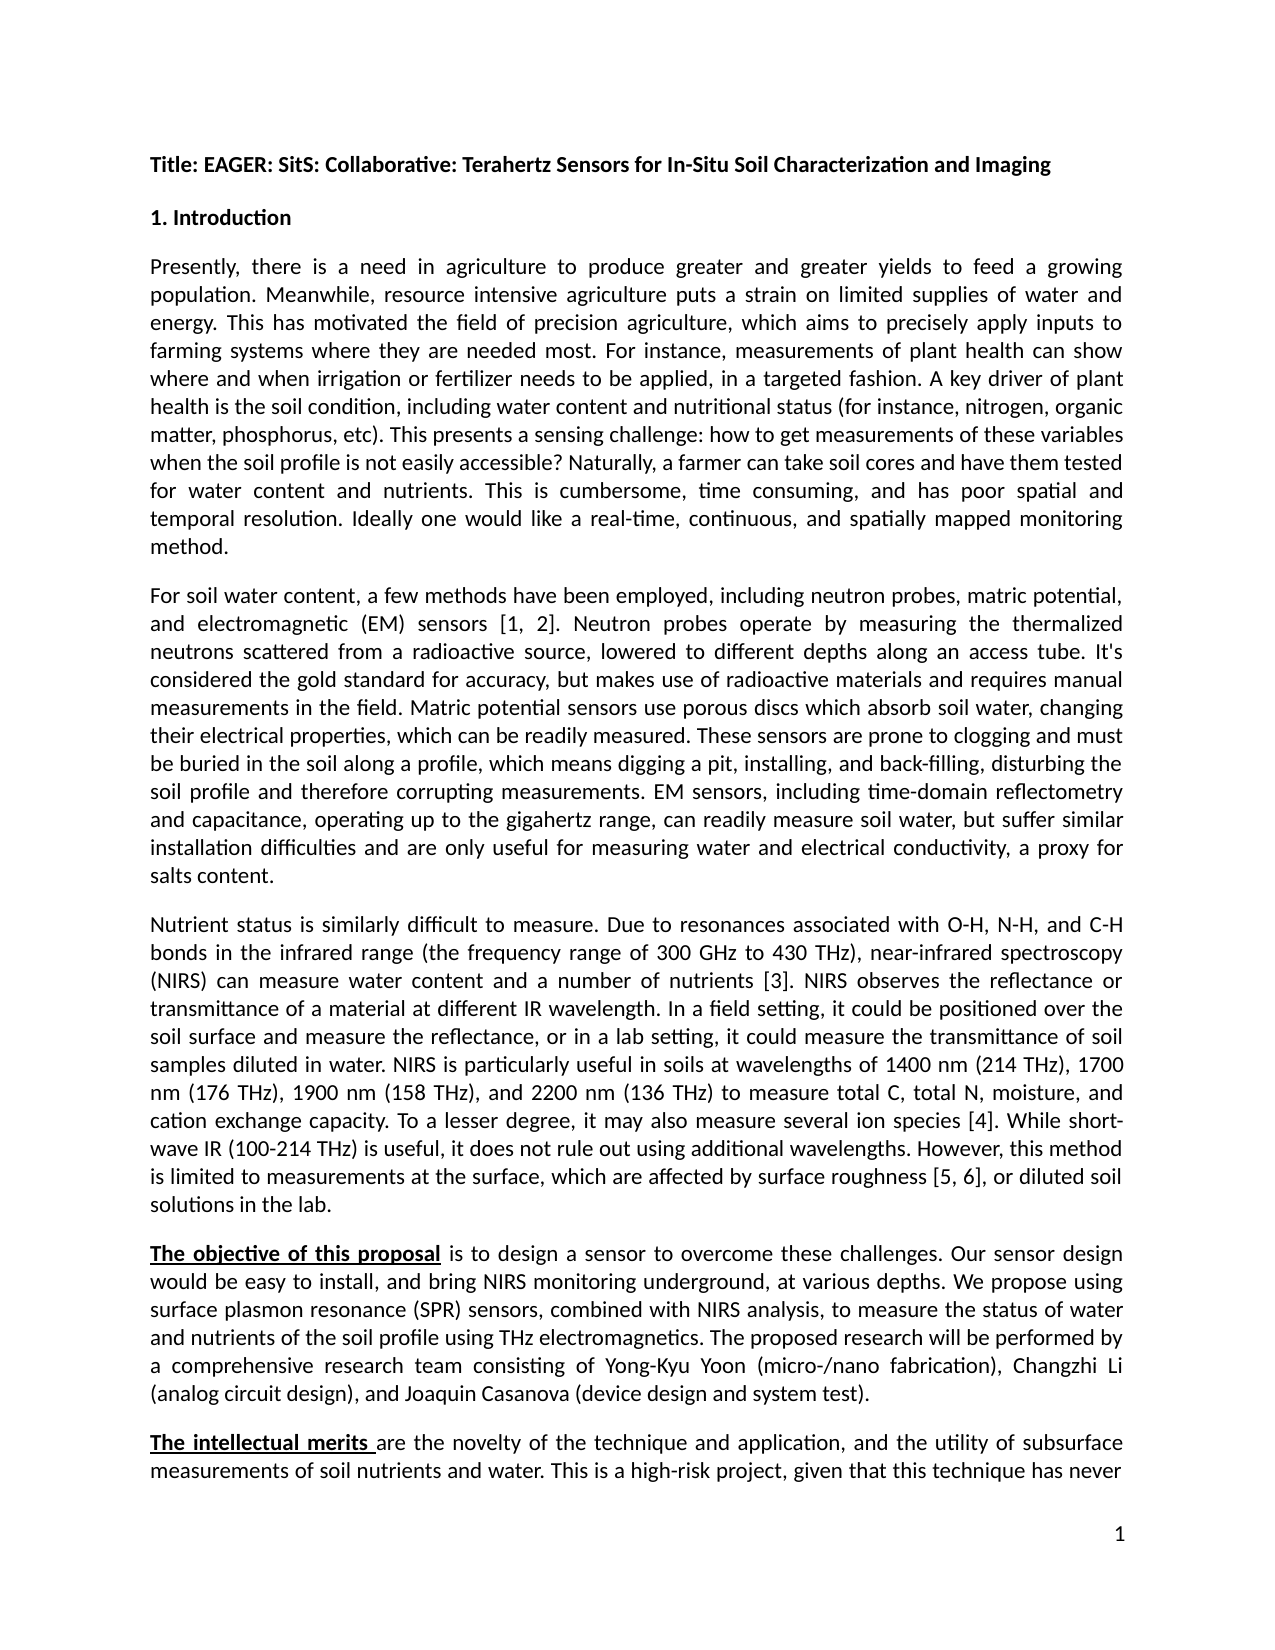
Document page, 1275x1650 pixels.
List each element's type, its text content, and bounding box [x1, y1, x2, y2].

text Presently, there is a need in agriculture to produce greater and greater yields to feed a growing population. Meanwhile, resource intensive agriculture puts a strain on limited supplies of water and energy. This has motivated the field of precision agriculture, which aims to precisely apply inputs to farming systems where they are needed most. For instance, measurements of plant health can show where and when irrigation or fertilizer needs to be applied, in a targeted fashion. A key driver of plant health is the soil condition, including water content and nutritional status (for instance, nitrogen, organic matter, phosphorus, etc). This presents a sensing challenge: how to get measurements of these variables when the soil profile is not easily accessible? Naturally, a farmer can take soil cores and have them tested for water content and nutrients. This is cumbersome, time consuming, and has poor spatial and temporal resolution. Ideally one would like a real-time, continuous, and spatially mapped monitoring method. [150, 252, 1125, 560]
text Nutrient status is similarly difficult to measure. Due to resonances associated with O-H, N-H, and C-H bonds in the infrared range (the frequency range of 300 GHz to 430 THz), near-infrared spectroscopy (NIRS) can measure water content and a number of nutrients [3]. NIRS observes the reflectance or transmittance of a material at different IR wavelength. In a field setting, it could be positioned over the soil surface and measure the reflectance, or in a lab setting, it could measure the transmittance of soil samples diluted in water. NIRS is particularly useful in soils at wavelengths of 1400 nm (214 THz), 1700 nm (176 THz), 1900 nm (158 THz), and 2200 nm (136 THz) to measure total C, total N, moisture, and cation exchange capacity. To a lesser degree, it may also measure several ion species [4]. While short-wave IR (100-214 THz) is useful, it does not rule out using additional wavelengths. However, this method is limited to measurements at the surface, which are affected by surface roughness [5, 6], or diluted soil solutions in the lab. [150, 910, 1125, 1218]
text The objective of this proposal is to design a sensor to overcome these challenges. Our sensor design would be easy to install, and bring NIRS monitoring underground, at various depths. We propose using surface plasmon resonance (SPR) sensors, combined with NIRS analysis, to measure the status of water and nutrients of the soil profile using THz electromagnetics. The proposed research will be performed by a comprehensive research team consisting of Yong-Kyu Yoon (micro-/nano fabrication), Changzhi Li (analog circuit design), and Joaquin Casanova (device design and system test). [150, 1239, 1125, 1407]
text 1. Introduction [150, 203, 1125, 231]
text For soil water content, a few methods have been employed, including neutron probes, matric potential, and electromagnetic (EM) sensors [1, 2]. Neutron probes operate by measuring the thermalized neutrons scattered from a radioactive source, lowered to different depths along an access tube. It's considered the gold standard for accuracy, but makes use of radioactive materials and requires manual measurements in the field. Matric potential sensors use porous discs which absorb soil water, changing their electrical properties, which can be readily measured. These sensors are prone to clogging and must be buried in the soil along a profile, which means digging a pit, installing, and back-filling, disturbing the soil profile and therefore corrupting measurements. EM sensors, including time-domain reflectometry and capacitance, operating up to the gigahertz range, can readily measure soil water, but suffer similar installation difficulties and are only useful for measuring water and electrical conductivity, a proxy for salts content. [150, 581, 1125, 889]
text The intellectual merits are the novelty of the technique and application, and the utility of subsurface measurements of soil nutrients and water. This is a high-risk project, given that this technique has never [150, 1428, 1125, 1484]
text Title: EAGER: SitS: Collaborative: Terahertz Sensors for In-Situ Soil Characterization and Imaging [150, 150, 1125, 178]
